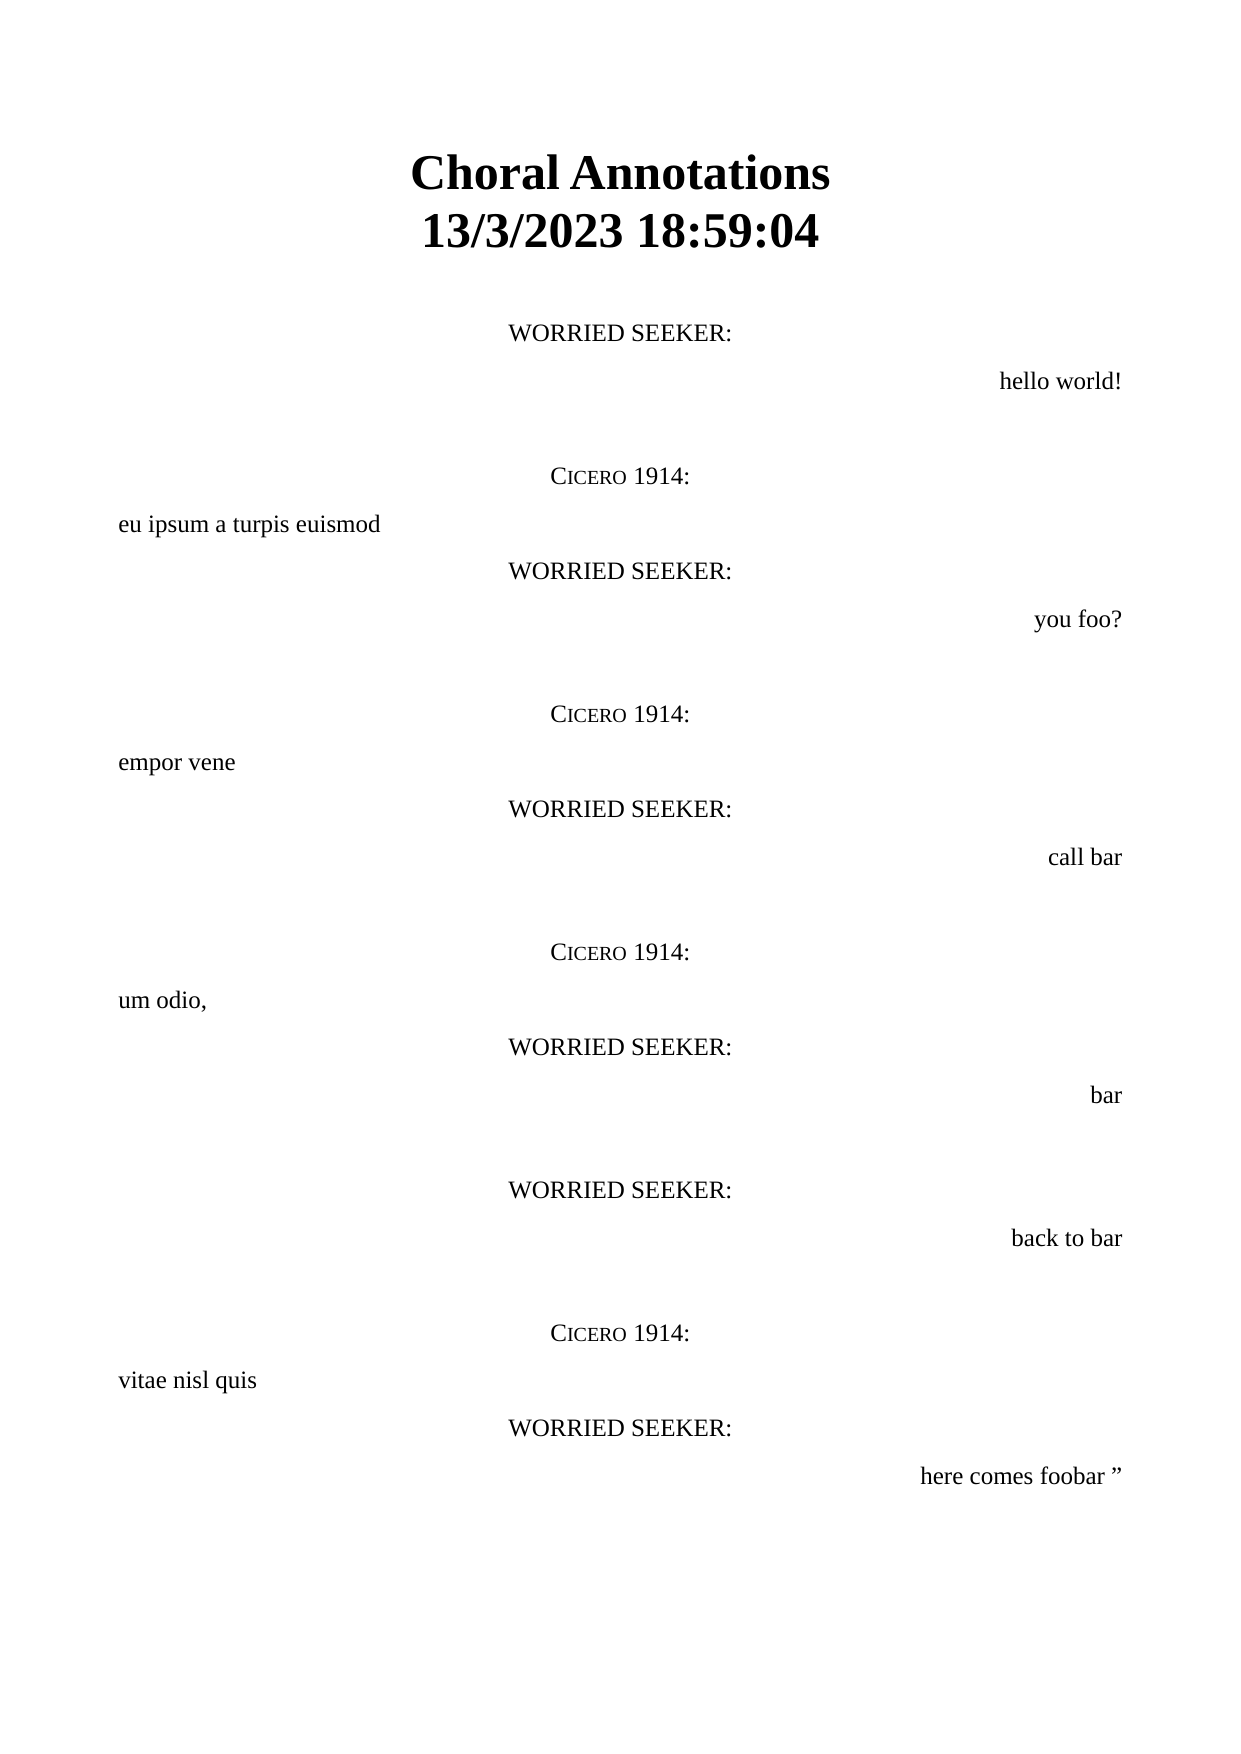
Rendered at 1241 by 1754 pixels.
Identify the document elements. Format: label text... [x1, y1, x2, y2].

text Cicero 1914: [118, 699, 1122, 728]
text back to bar [118, 1223, 1122, 1251]
text you foo? [118, 604, 1122, 633]
text WORRIED SEEKER: [118, 1413, 1122, 1442]
text here comes foobar ” [118, 1461, 1122, 1489]
text call bar [118, 842, 1122, 871]
text Cicero 1914: [118, 461, 1122, 490]
text Cicero 1914: [118, 937, 1122, 966]
text Cicero 1914: [118, 1318, 1122, 1347]
text um odio, [118, 985, 1122, 1013]
subtitle Choral Annotations 13/3/2023 18:59:04 [118, 143, 1122, 258]
text WORRIED SEEKER: [118, 794, 1122, 823]
text WORRIED SEEKER: [118, 318, 1122, 347]
text vitae nisl quis [118, 1366, 1122, 1394]
text hello world! [118, 366, 1122, 394]
text WORRIED SEEKER: [118, 556, 1122, 585]
text eu ipsum a turpis euismod [118, 509, 1122, 537]
text bar [118, 1080, 1122, 1109]
text WORRIED SEEKER: [118, 1175, 1122, 1204]
text WORRIED SEEKER: [118, 1032, 1122, 1061]
text empor vene [118, 747, 1122, 775]
